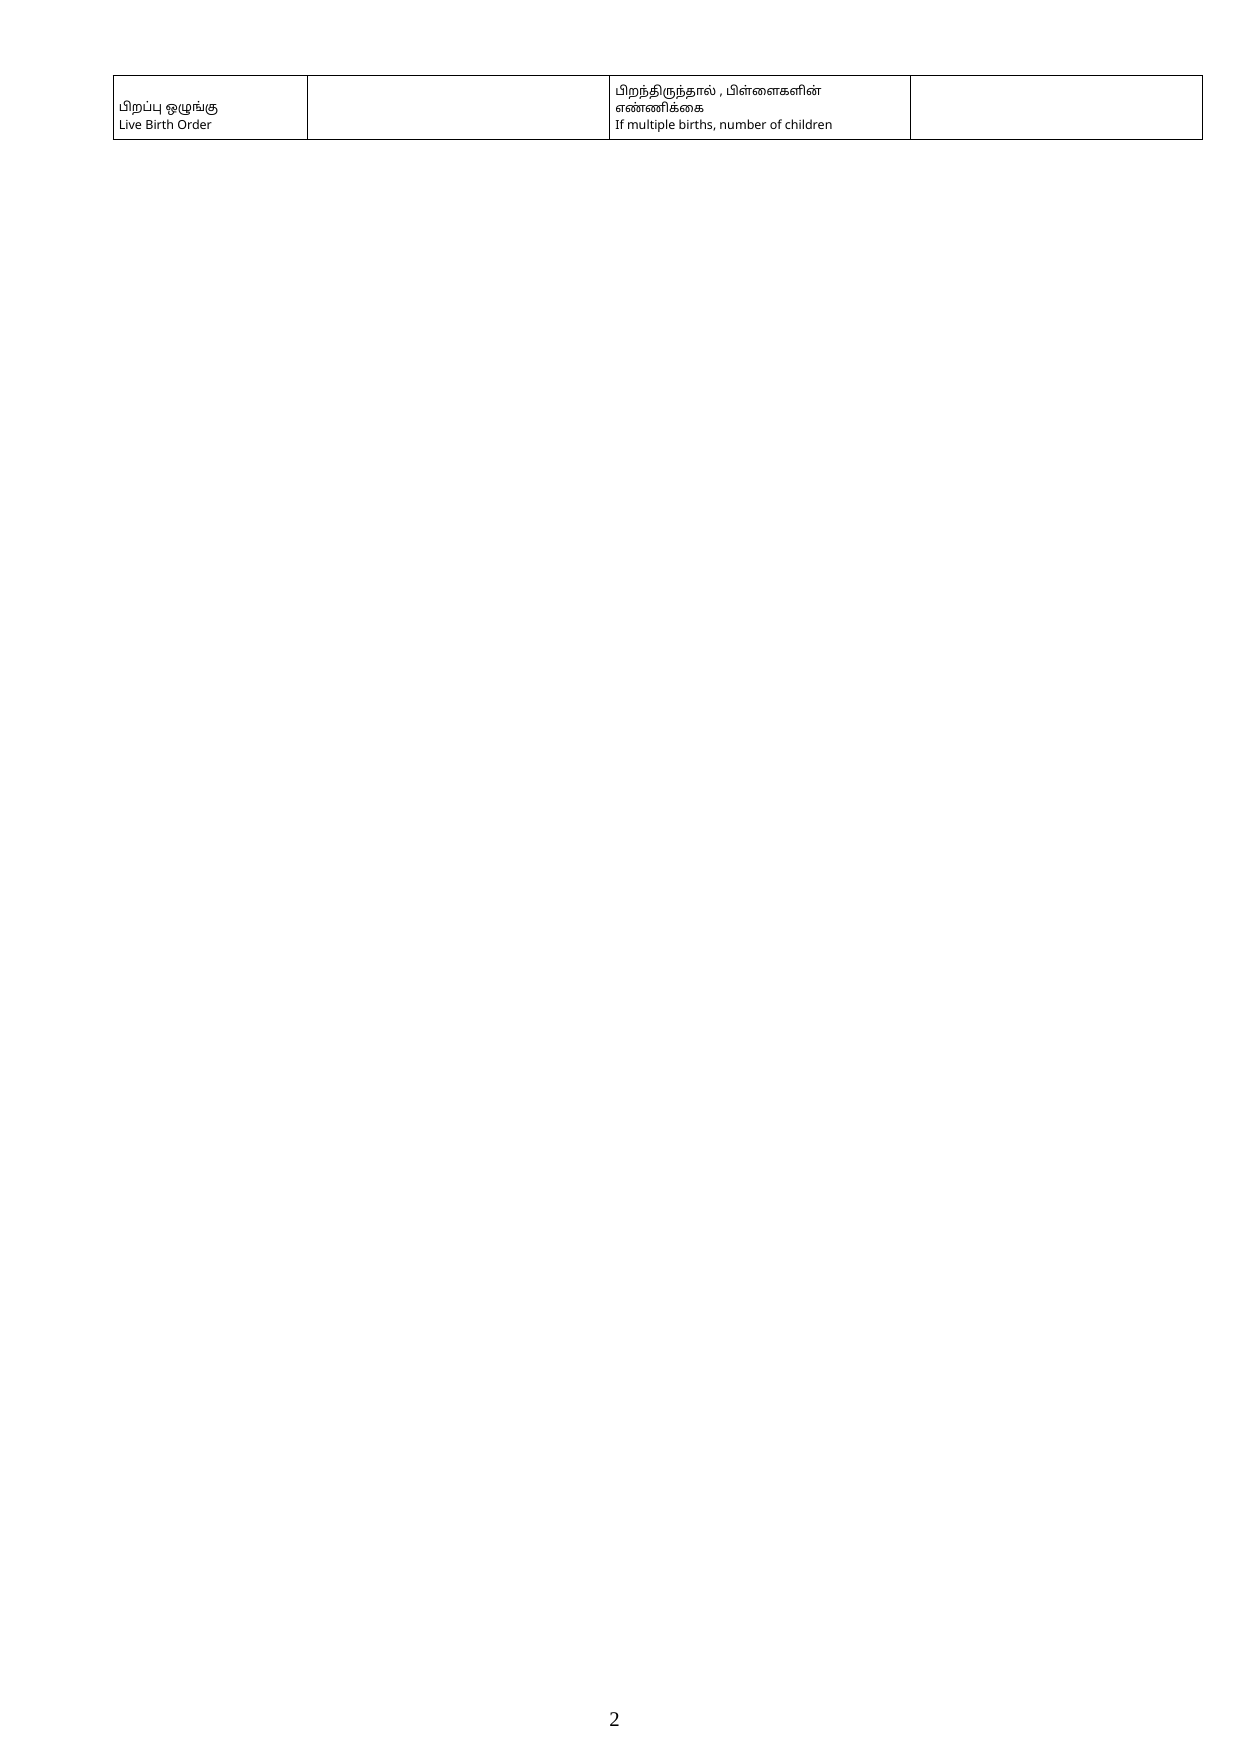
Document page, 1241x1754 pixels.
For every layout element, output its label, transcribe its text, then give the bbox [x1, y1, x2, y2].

table_cell பிறப்பு ஒழுங்கு Live Birth Order [114, 76, 307, 139]
table_cell [911, 76, 1202, 139]
table_cell [308, 76, 609, 139]
table_cell பிறந்திருந்தால் , பிள்ளைகளின் எண்ணிக்கை If multiple births, number of children [610, 76, 910, 139]
